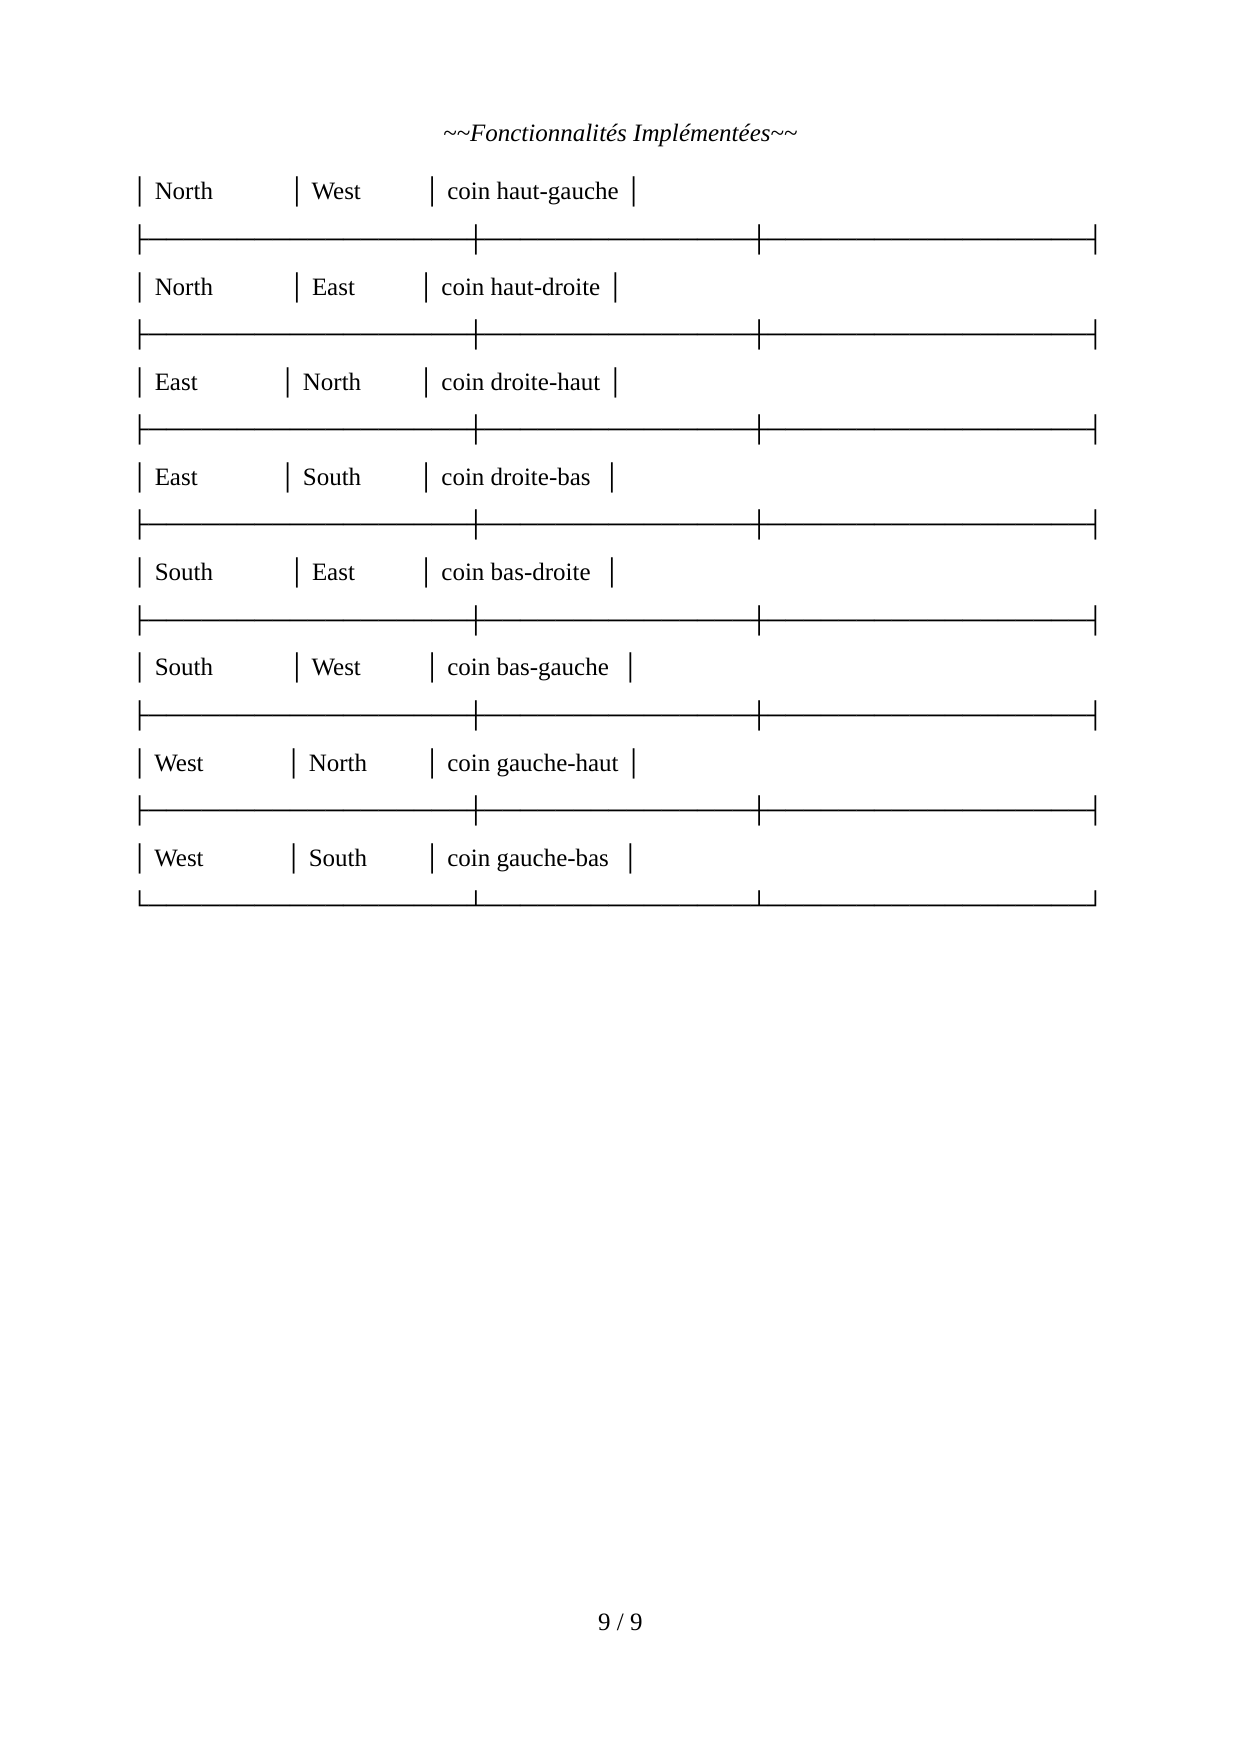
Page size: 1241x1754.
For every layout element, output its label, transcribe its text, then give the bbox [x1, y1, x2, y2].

text ├──────────────────┼───────────────┼──────────────────┤ [140, 525, 475, 538]
text │ East │ North │ coin droite-haut │ [616, 367, 1122, 396]
text │ East │ North │ coin droite-haut │ [288, 367, 425, 396]
text │ North │ West │ coin haut-gauche │ [140, 176, 296, 205]
text │ North │ East │ coin haut-droite │ [298, 272, 425, 300]
text │ West │ South │ coin gauche-bas │ [140, 843, 292, 872]
text │ West │ North │ coin gauche-haut │ [140, 748, 292, 776]
text ├──────────────────┼───────────────┼──────────────────┤ [140, 811, 475, 824]
text │ East │ South │ coin droite-bas │ [288, 462, 425, 491]
text │ South │ East │ coin bas-droite │ [613, 557, 1122, 586]
text ├──────────────────┼───────────────┼──────────────────┤ [140, 414, 475, 429]
text ├──────────────────┼───────────────┼──────────────────┤ [760, 700, 1094, 715]
text ├──────────────────┼───────────────┼──────────────────┤ [760, 525, 1094, 538]
text ├──────────────────┼───────────────┼──────────────────┤ [140, 430, 475, 443]
text ├──────────────────┼───────────────┼──────────────────┤ [760, 335, 1094, 348]
text ├──────────────────┼───────────────┼──────────────────┤ [760, 509, 1094, 524]
text │ North │ West │ coin haut-gauche │ [433, 176, 632, 205]
text ├──────────────────┼───────────────┼──────────────────┤ [477, 811, 758, 824]
text │ East │ North │ coin droite-haut │ [140, 367, 286, 396]
text ├──────────────────┼───────────────┼──────────────────┤ [760, 621, 1094, 633]
text │ West │ North │ coin gauche-haut │ [294, 748, 431, 776]
text │ West │ South │ coin gauche-bas │ [631, 843, 1122, 872]
text ├──────────────────┼───────────────┼──────────────────┤ [760, 430, 1094, 443]
text ├──────────────────┼───────────────┼──────────────────┤ [477, 430, 758, 443]
text ├──────────────────┼───────────────┼──────────────────┤ [140, 335, 475, 348]
text │ East │ South │ coin droite-bas │ [427, 462, 611, 491]
text ├──────────────────┼───────────────┼──────────────────┤ [760, 414, 1094, 429]
text ├──────────────────┼───────────────┼──────────────────┤ [140, 621, 475, 633]
text │ West │ South │ coin gauche-bas │ [294, 843, 431, 872]
text ├──────────────────┼───────────────┼──────────────────┤ [140, 240, 475, 253]
text ├──────────────────┼───────────────┼──────────────────┤ [140, 224, 475, 239]
text │ East │ South │ coin droite-bas │ [613, 462, 1122, 491]
text ├──────────────────┼───────────────┼──────────────────┤ [140, 509, 475, 524]
text ├──────────────────┼───────────────┼──────────────────┤ [760, 240, 1094, 253]
text ├──────────────────┼───────────────┼──────────────────┤ [140, 795, 475, 810]
text ├──────────────────┼───────────────┼──────────────────┤ [477, 509, 758, 524]
text │ West │ North │ coin gauche-haut │ [634, 748, 1122, 776]
text ├──────────────────┼───────────────┼──────────────────┤ [760, 811, 1094, 824]
text ├──────────────────┼───────────────┼──────────────────┤ [477, 335, 758, 348]
text │ South │ East │ coin bas-droite │ [298, 557, 425, 586]
text ├──────────────────┼───────────────┼──────────────────┤ [140, 716, 475, 729]
text ├──────────────────┼───────────────┼──────────────────┤ [760, 224, 1094, 239]
text ├──────────────────┼───────────────┼──────────────────┤ [760, 319, 1094, 334]
text │ East │ North │ coin droite-haut │ [427, 367, 614, 396]
text ├──────────────────┼───────────────┼──────────────────┤ [477, 319, 758, 334]
text │ South │ West │ coin bas-gauche │ [140, 652, 296, 681]
text ├──────────────────┼───────────────┼──────────────────┤ [477, 700, 758, 715]
text └──────────────────┴───────────────┴──────────────────┘ [118, 890, 1122, 919]
text │ South │ West │ coin bas-gauche │ [433, 652, 629, 681]
text │ North │ East │ coin haut-droite │ [427, 272, 614, 300]
text ├──────────────────┼───────────────┼──────────────────┤ [140, 319, 475, 334]
text ├──────────────────┼───────────────┼──────────────────┤ [477, 605, 758, 620]
text ├──────────────────┼───────────────┼──────────────────┤ [140, 700, 475, 715]
text ├──────────────────┼───────────────┼──────────────────┤ [477, 716, 758, 729]
text ├──────────────────┼───────────────┼──────────────────┤ [477, 525, 758, 538]
text │ South │ West │ coin bas-gauche │ [631, 652, 1122, 681]
text ├──────────────────┼───────────────┼──────────────────┤ [477, 224, 758, 239]
text │ South │ West │ coin bas-gauche │ [298, 652, 431, 681]
text ├──────────────────┼───────────────┼──────────────────┤ [477, 621, 758, 633]
text ├──────────────────┼───────────────┼──────────────────┤ [477, 414, 758, 429]
text │ North │ West │ coin haut-gauche │ [634, 176, 1122, 205]
text │ West │ South │ coin gauche-bas │ [433, 843, 629, 872]
text │ South │ East │ coin bas-droite │ [140, 557, 296, 586]
text ├──────────────────┼───────────────┼──────────────────┤ [477, 795, 758, 810]
text │ North │ East │ coin haut-droite │ [616, 272, 1122, 300]
text │ North │ East │ coin haut-droite │ [140, 272, 296, 300]
text ├──────────────────┼───────────────┼──────────────────┤ [760, 605, 1094, 620]
text │ North │ West │ coin haut-gauche │ [298, 176, 431, 205]
text │ East │ South │ coin droite-bas │ [140, 462, 286, 491]
text ├──────────────────┼───────────────┼──────────────────┤ [760, 716, 1094, 729]
text ├──────────────────┼───────────────┼──────────────────┤ [477, 240, 758, 253]
text ├──────────────────┼───────────────┼──────────────────┤ [140, 605, 475, 620]
text │ South │ East │ coin bas-droite │ [427, 557, 611, 586]
text ├──────────────────┼───────────────┼──────────────────┤ [760, 795, 1094, 810]
text │ West │ North │ coin gauche-haut │ [433, 748, 632, 776]
